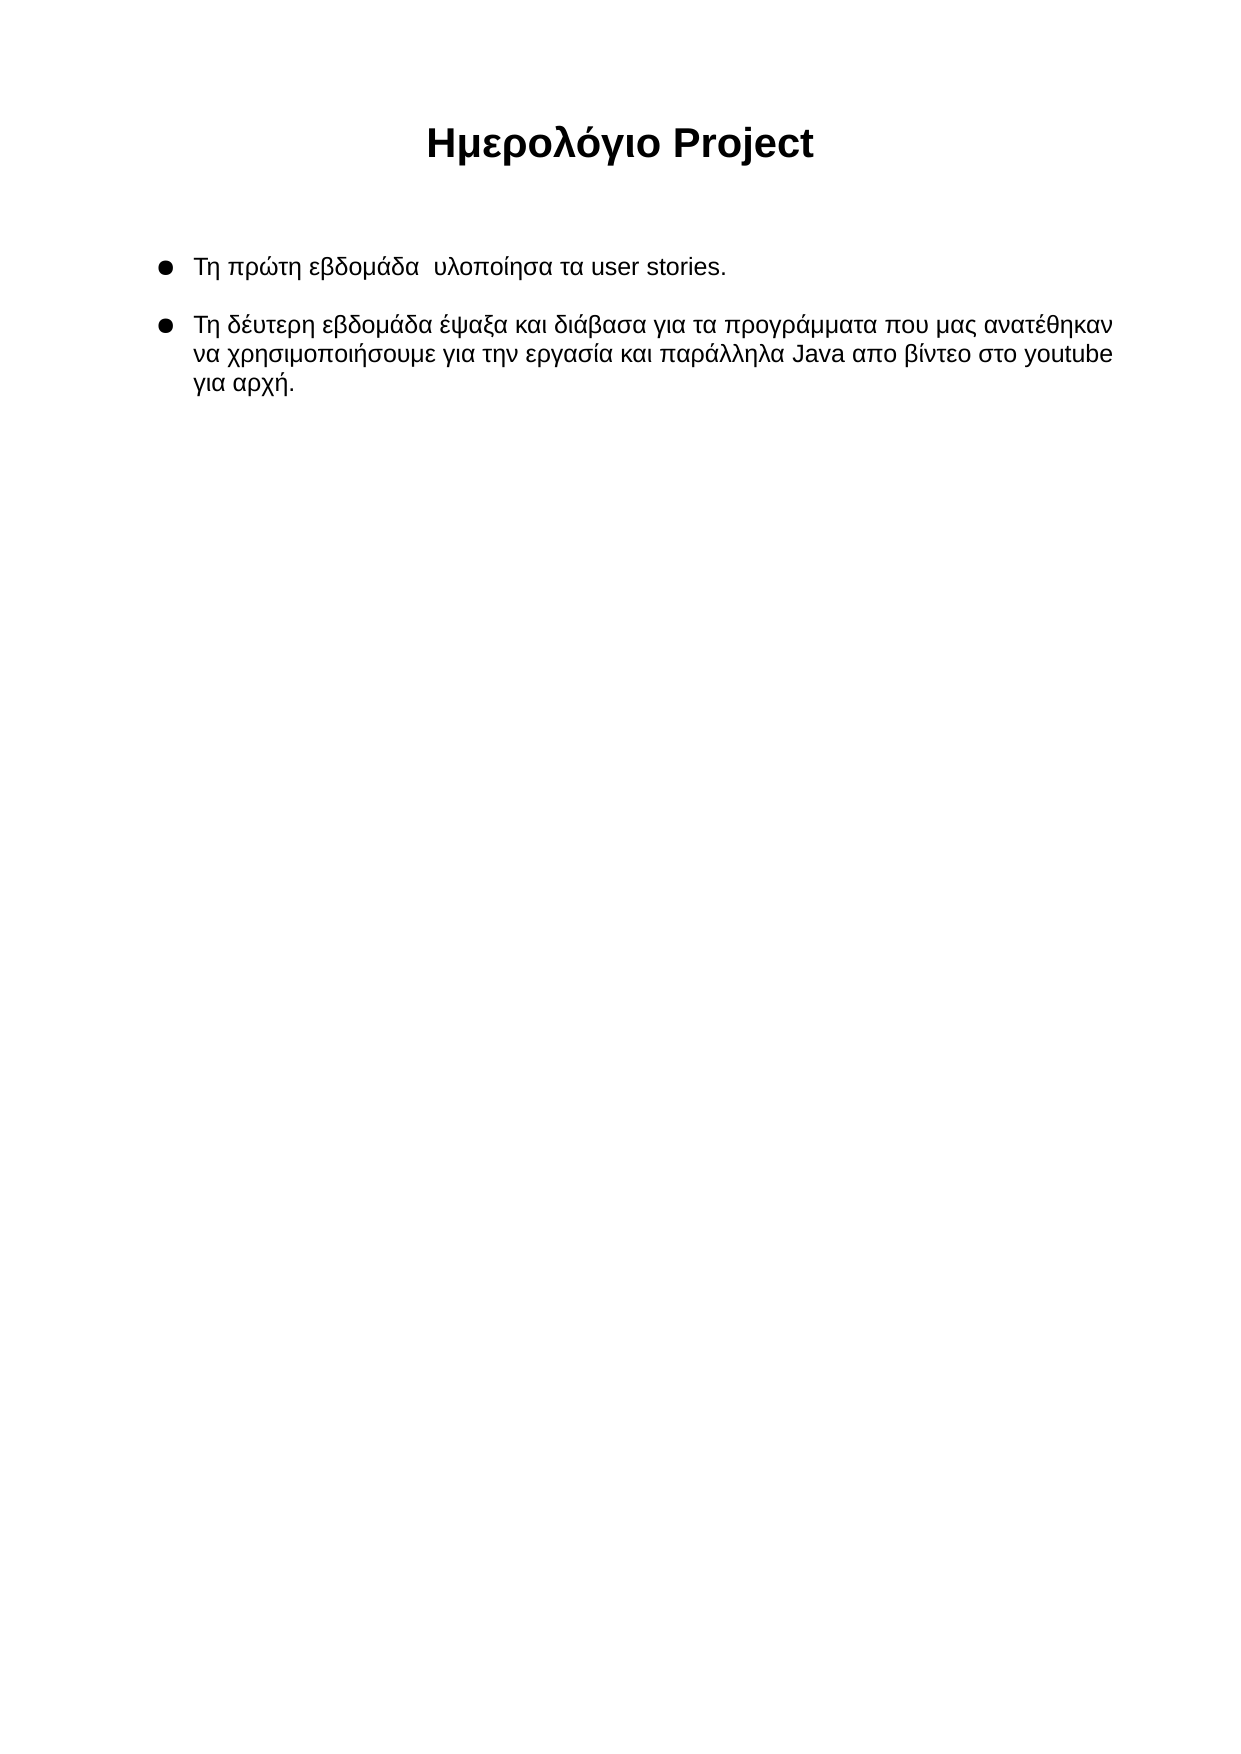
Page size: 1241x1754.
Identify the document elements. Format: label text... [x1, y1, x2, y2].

list Τη δέυτερη εβδομάδα έψαξα και διάβασα για τα προγράμματα που μας ανατέθηκαν να χρησιμοποιήσουμε για την εργασία και παράλληλα Java απο βίντεο στο youtube για αρχή. [156, 310, 1122, 396]
list Τη πρώτη εβδομάδα υλοποίησα τα user stories. [156, 252, 1122, 281]
text Ημερολόγιο Project [118, 118, 1122, 166]
